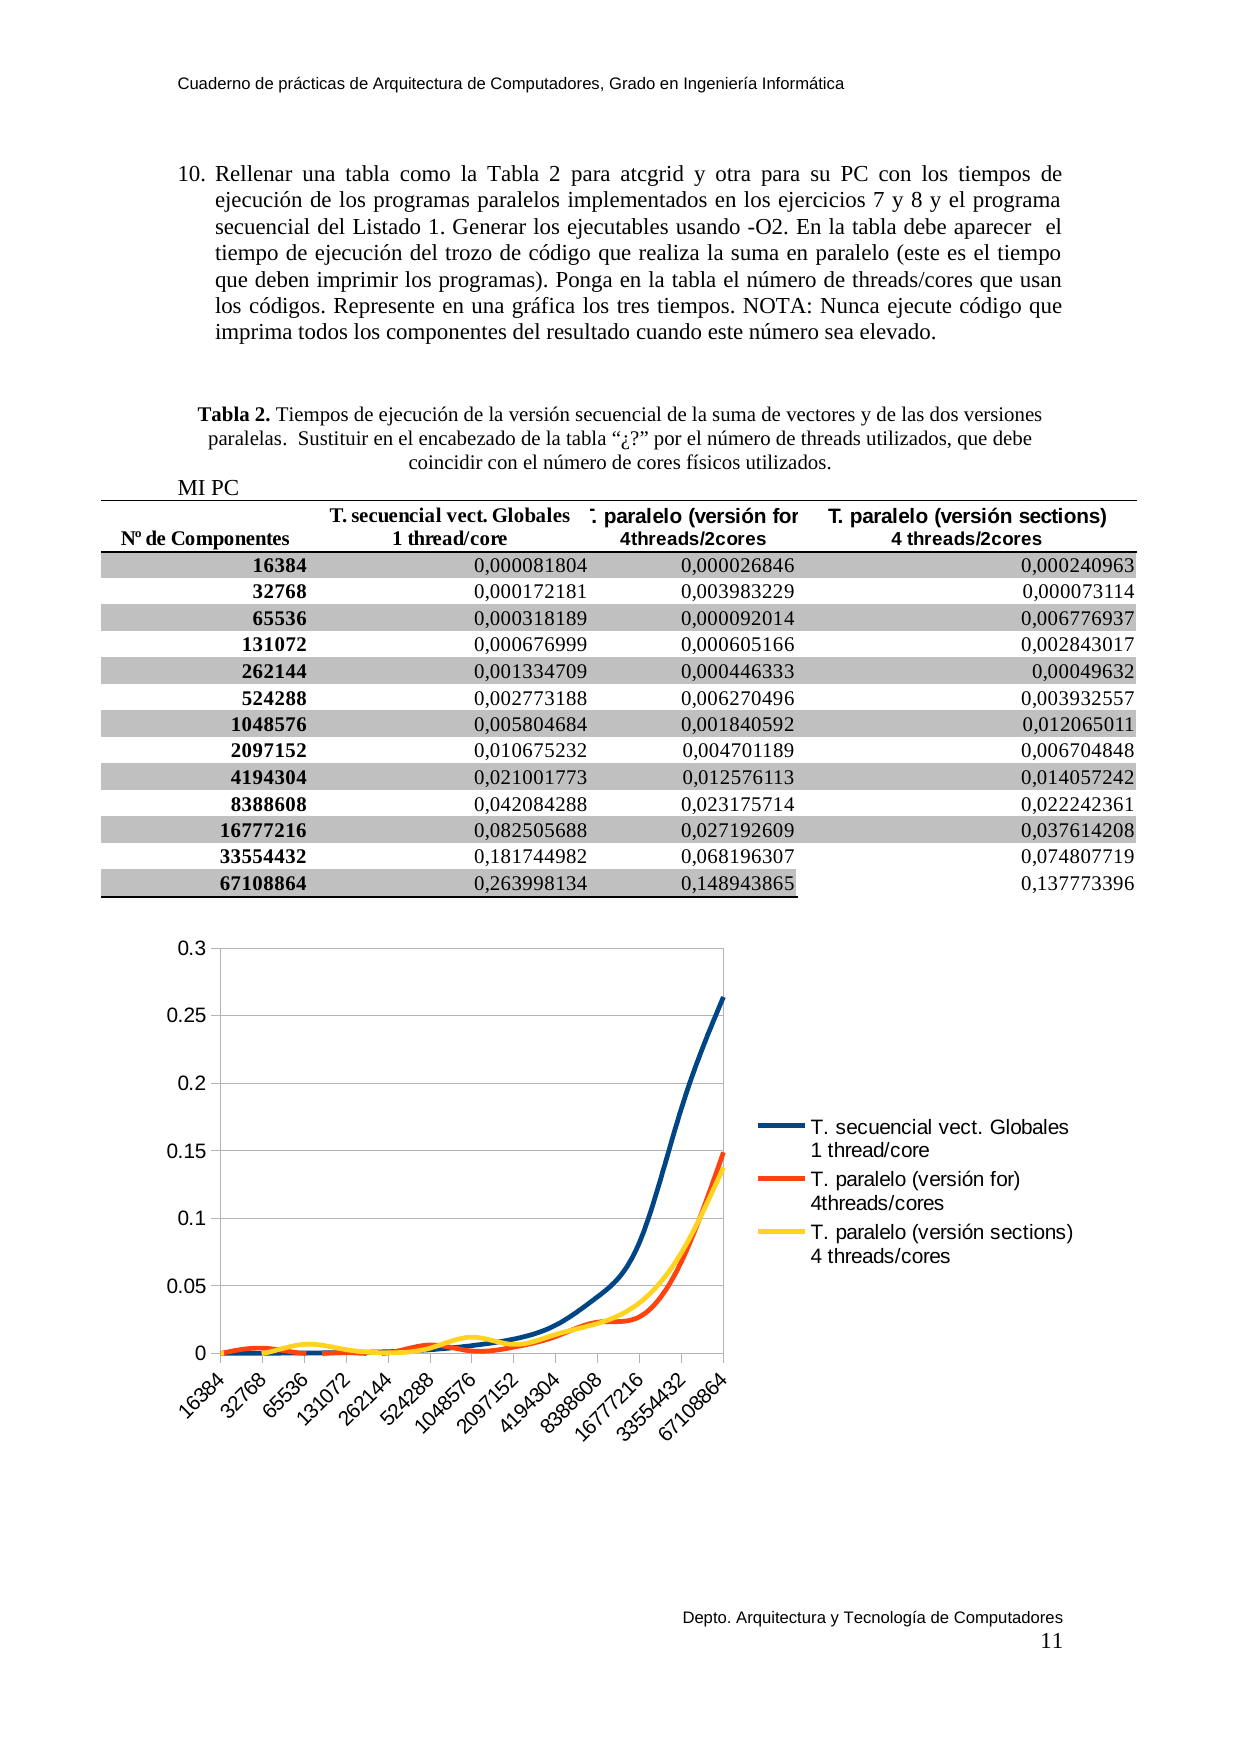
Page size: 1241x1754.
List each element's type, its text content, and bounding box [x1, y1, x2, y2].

table_cell MI PC [166, 578, 1074, 604]
table_cell MI PC [166, 684, 1074, 710]
table_cell MI PC [166, 1458, 1074, 1484]
table_header Tabla 2. Tiempos de ejecución de la versión secuencial de la suma de vectores y de las dos versiones paralelas. Sustituir en el encabezado de la tabla “¿?” por el número de threads utilizados, que debe coincidir con el número de cores físicos utilizados. [166, 377, 1074, 474]
table_cell MI PC [166, 474, 1074, 500]
table_cell MI PC [166, 737, 1074, 763]
table_cell MI PC [166, 790, 1074, 816]
table_cell MI PC [166, 631, 1074, 657]
list Rellenar una tabla como la Tabla 2 para atcgrid y otra para su PC con los tiempos de ejecución de los programas paralelos implementados en los ejercicios 7 y 8 y el programa secuencial del Listado 1. Generar los ejecutables usando -O2. En la tabla debe aparecer el tiempo de ejecución del trozo de código que realiza la suma en paralelo (este es el tiempo que deben imprimir los programas). Ponga en la tabla el número de threads/cores que usan los códigos. Represente en una gráfica los tres tiempos. NOTA: Nunca ejecute código que imprima todos los componentes del resultado cuando este número sea elevado. [177, 160, 1063, 345]
table_cell MI PC [166, 843, 1074, 926]
table_cell MI PC [166, 501, 1074, 551]
